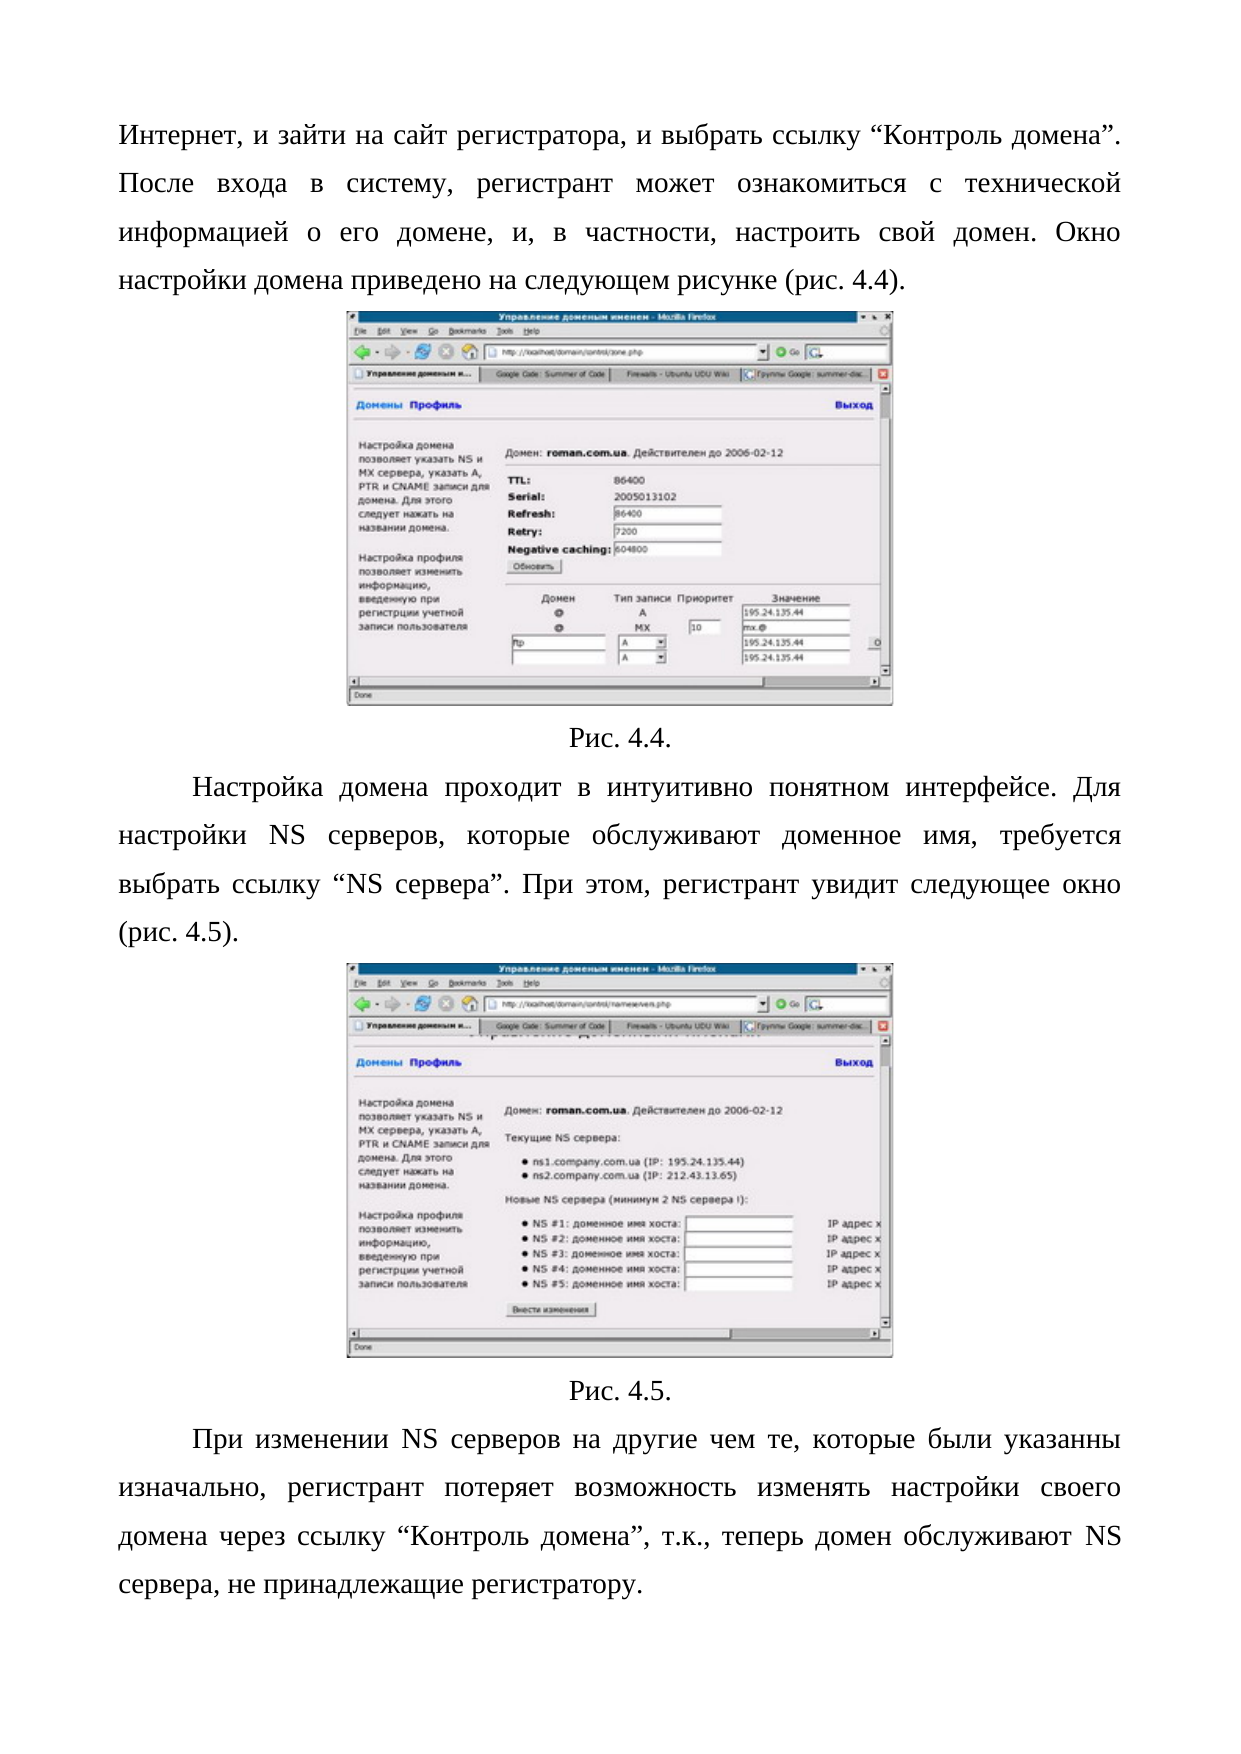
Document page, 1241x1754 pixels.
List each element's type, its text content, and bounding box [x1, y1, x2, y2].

text При изменении NS серверов на другие чем те, которые были указанны изначально, регистрант потеряет возможность изменять настройки своего домена через ссылку “Контроль домена”, т.к., теперь домен обслуживают NS сервера, не принадлежащие регистратору. [118, 1422, 1122, 1600]
text Рис. 4.5. [118, 964, 1122, 1406]
text Настройка домена проходит в интуитивно понятном интерфейсе. Для настройки NS серверов, которые обслуживают доменное имя, требуется выбрать ссылку “NS сервера”. При этом, регистрант увидит следующее окно (рис. 4.5). [118, 770, 1122, 948]
text Интернет, и зайти на сайт регистратора, и выбрать ссылку “Контроль домена”. После входа в систему, регистрант может ознакомиться с технической информацией о его домене, и, в частности, настроить свой домен. Окно настройки домена приведено на следующем рисунке (рис. 4.4). [118, 118, 1122, 296]
picture [346, 963, 894, 1358]
picture [346, 311, 894, 706]
text Рис. 4.4. [118, 312, 1122, 754]
